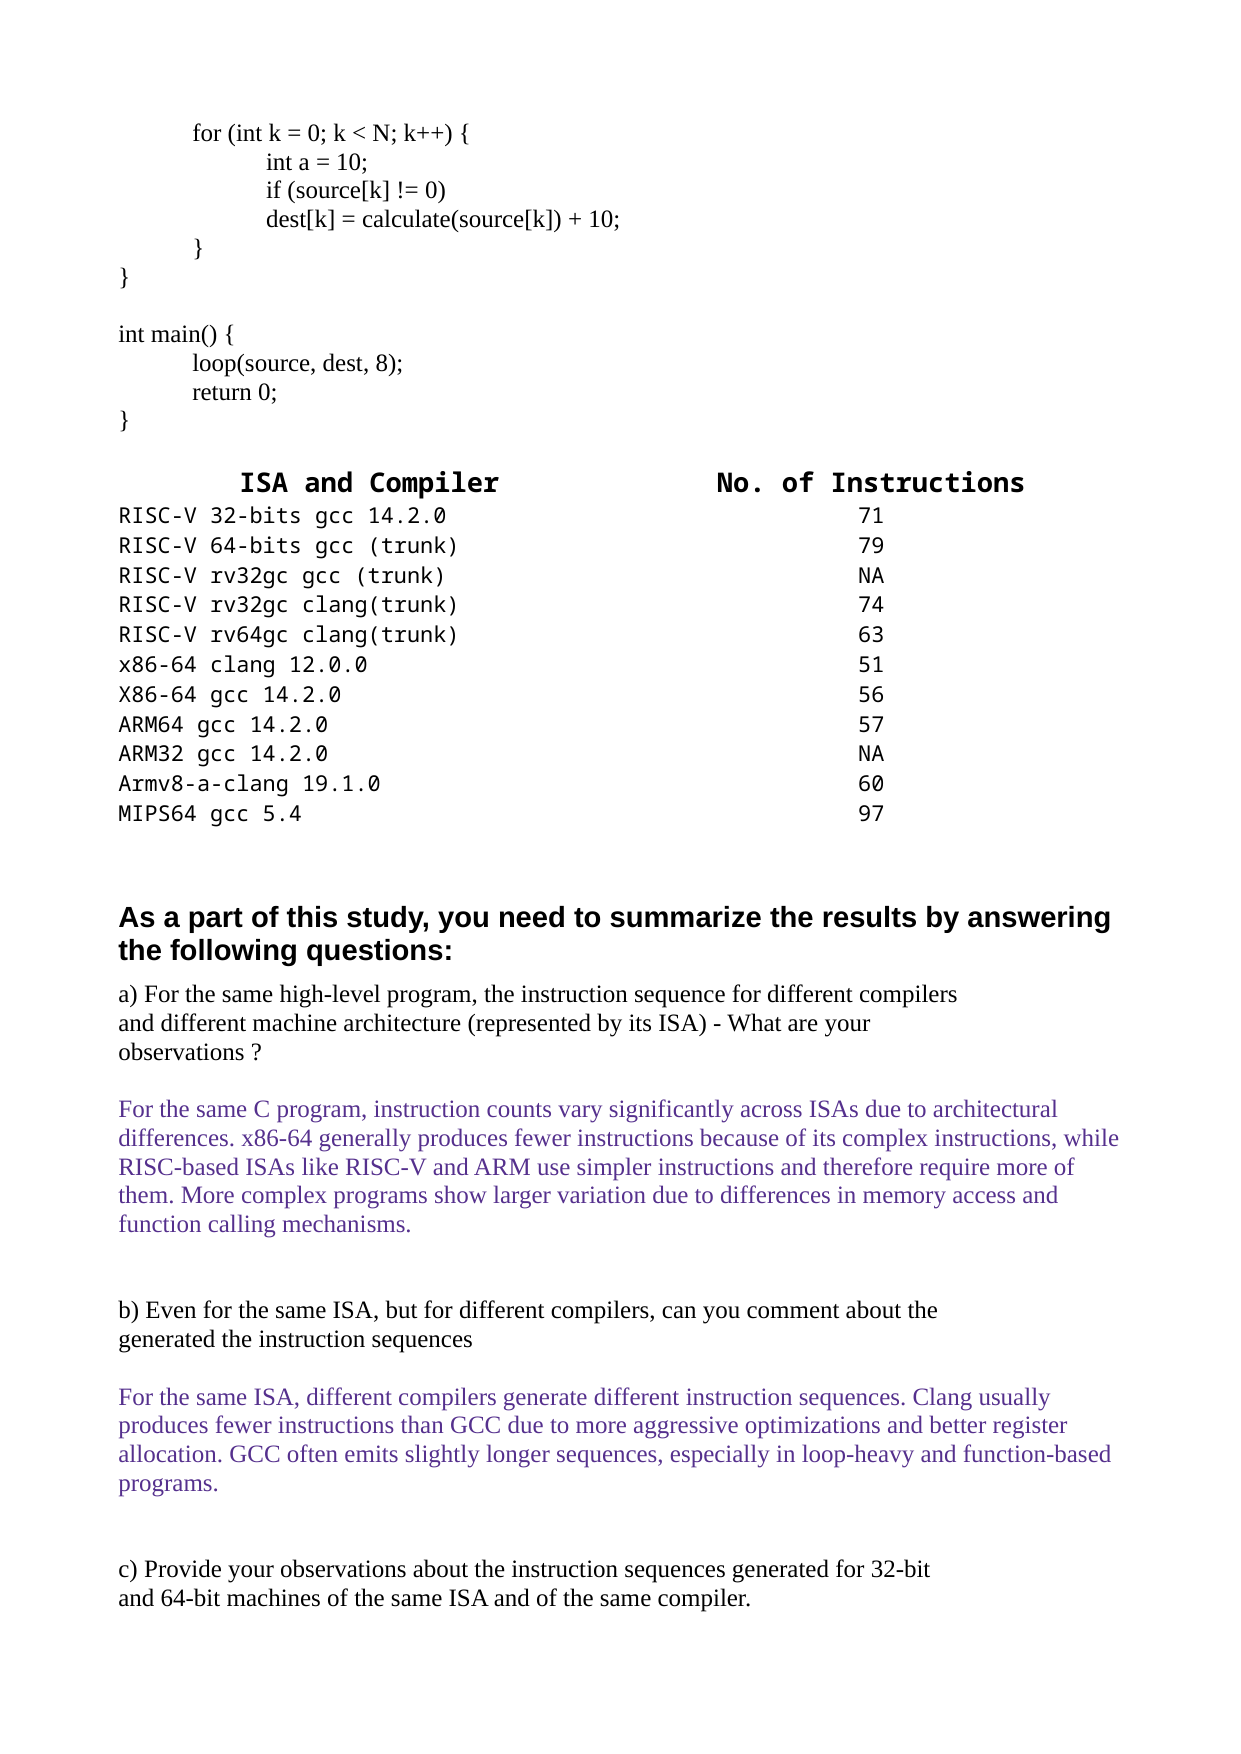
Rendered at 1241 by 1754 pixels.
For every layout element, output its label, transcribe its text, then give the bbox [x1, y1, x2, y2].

table_cell 97 [620, 798, 1122, 828]
text int a = 10; [118, 147, 1122, 176]
text generated the instruction sequences [118, 1324, 1122, 1353]
table_cell 57 [620, 709, 1122, 738]
table_header No. of Instructions [620, 463, 1122, 500]
text c)​ Provide your observations about the instruction sequences generated for 32-bit [118, 1554, 1122, 1583]
subtitle As a part of this study, you need to summarize the results by answering the following questions: [118, 900, 1122, 967]
table_header ISA and Compiler [118, 463, 620, 500]
table_cell 56 [620, 679, 1122, 708]
table_cell 71 [620, 500, 1122, 530]
table_cell ARM32 gcc 14.2.0 [118, 738, 620, 768]
table_cell RISC-V 32-bits gcc 14.2.0 [118, 500, 620, 530]
table_cell Armv8-a-clang 19.1.0 [118, 768, 620, 798]
text For the same C program, instruction counts vary significantly across ISAs due to architectural differences. x86-64 generally produces fewer instructions because of its complex instructions, while RISC-based ISAs like RISC-V and ARM use simpler instructions and therefore require more of them. More complex programs show larger variation due to differences in memory access and function calling mechanisms. [118, 1094, 1122, 1238]
table_cell RISC-V rv64gc clang(trunk) [118, 619, 620, 649]
table_cell x86-64 clang 12.0.0 [118, 649, 620, 679]
table_cell NA [620, 560, 1122, 589]
text if (source[k] != 0) [118, 176, 1122, 204]
table_cell RISC-V 64-bits gcc (trunk) [118, 530, 620, 559]
table_cell 63 [620, 619, 1122, 649]
text and different machine architecture (represented by its ISA) - What are your [118, 1008, 1122, 1037]
text loop(source, dest, 8); [118, 348, 1122, 377]
text dest[k] = calculate(source[k]) + 10; [118, 204, 1122, 233]
table_cell X86-64 gcc 14.2.0 [118, 679, 620, 708]
table_cell 51 [620, 649, 1122, 679]
text and 64-bit machines of the same ISA and of the same compiler. [118, 1583, 1122, 1612]
table_cell ARM64 gcc 14.2.0 [118, 709, 620, 738]
text return 0; [118, 377, 1122, 406]
text int main() { [118, 319, 1122, 348]
text } [118, 262, 1122, 291]
table_cell 79 [620, 530, 1122, 559]
text observations ? [118, 1037, 1122, 1066]
text } [118, 406, 1122, 434]
text for (int k = 0; k < N; k++) { [118, 118, 1122, 147]
table_cell 74 [620, 589, 1122, 619]
text } [118, 233, 1122, 262]
table_cell RISC-V rv32gc gcc (trunk) [118, 560, 620, 589]
text b)​ Even for the same ISA, but for different compilers, can you comment about the [118, 1296, 1122, 1324]
table_cell RISC-V rv32gc clang(trunk) [118, 589, 620, 619]
table_cell NA [620, 738, 1122, 768]
text For the same ISA, different compilers generate different instruction sequences. Clang usually produces fewer instructions than GCC due to more aggressive optimizations and better register allocation. GCC often emits slightly longer sequences, especially in loop-heavy and function-based programs. [118, 1382, 1122, 1497]
text a)​ For the same high-level program, the instruction sequence for different compilers [118, 979, 1122, 1008]
table_cell MIPS64 gcc 5.4 [118, 798, 620, 828]
table_cell 60 [620, 768, 1122, 798]
